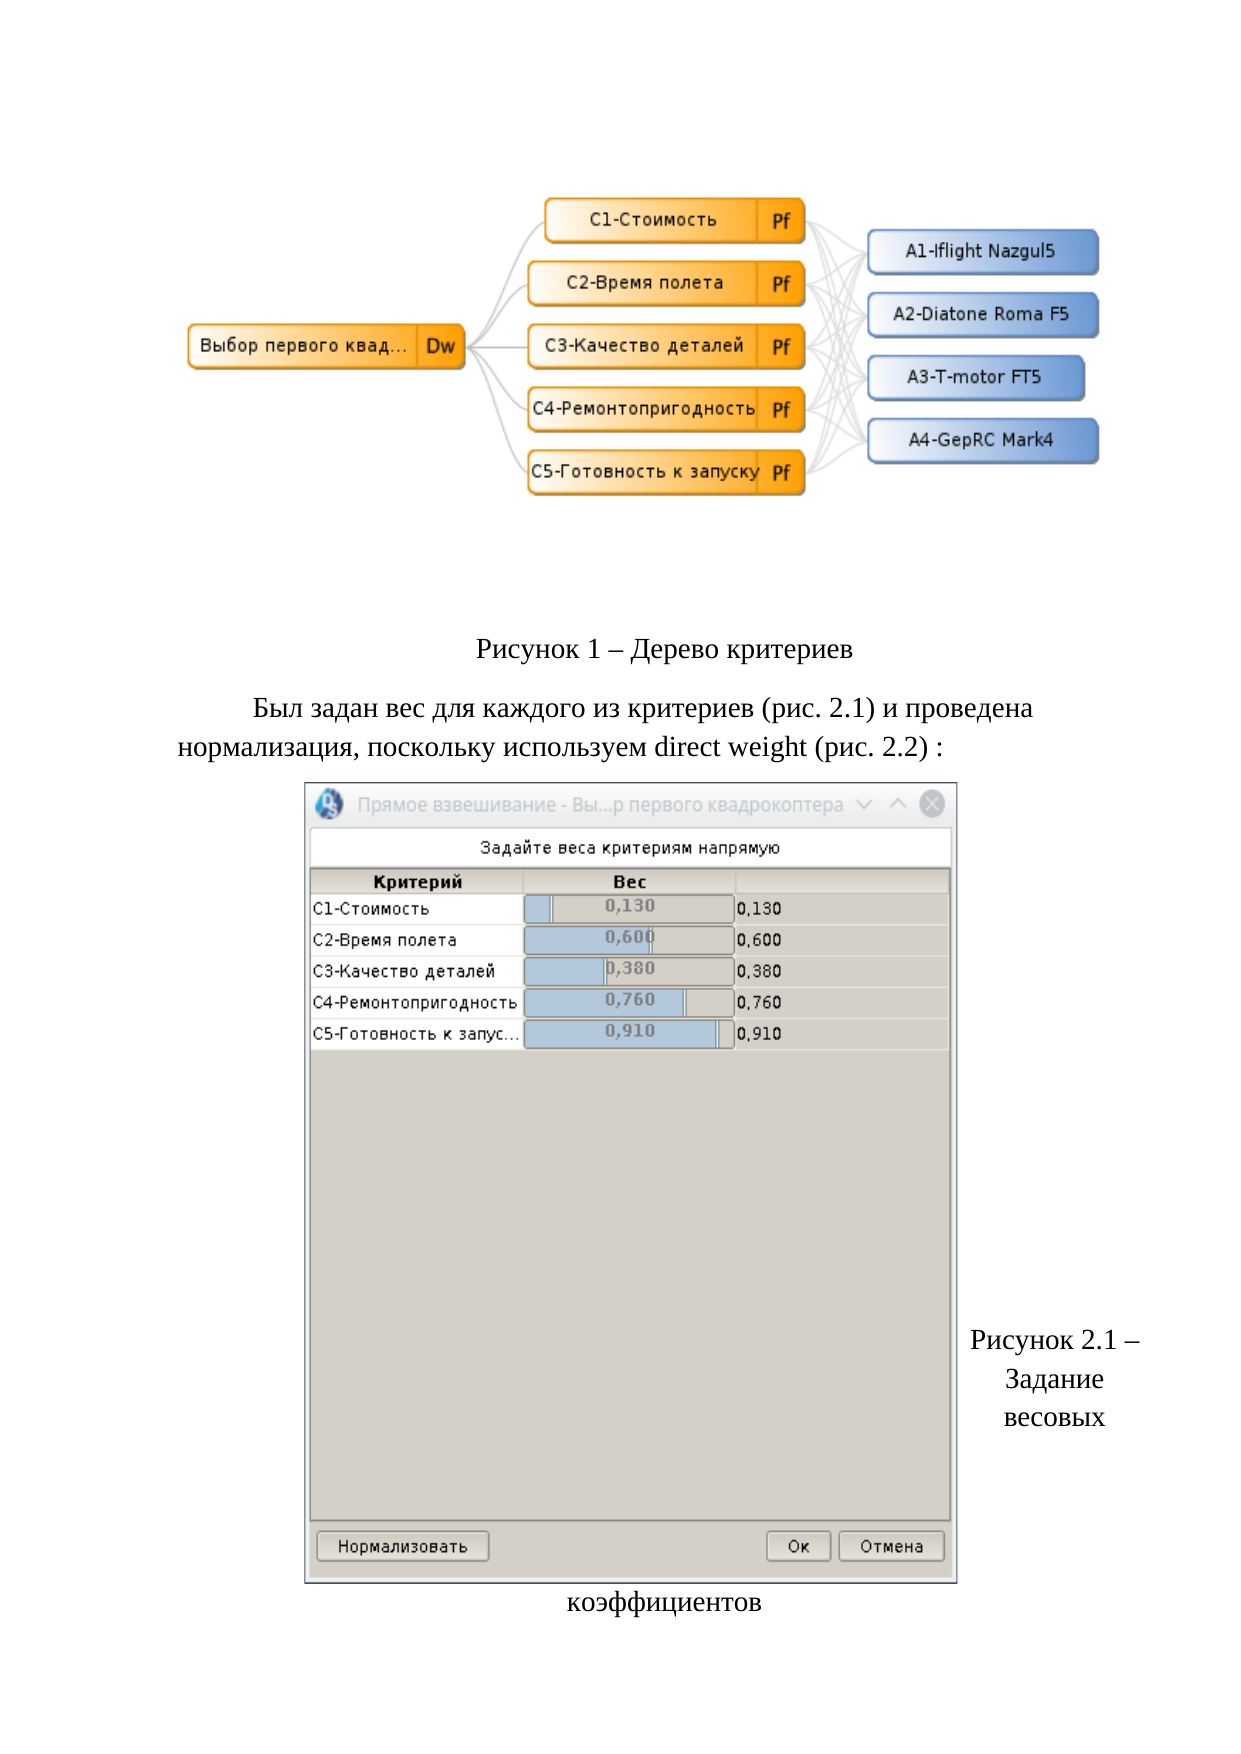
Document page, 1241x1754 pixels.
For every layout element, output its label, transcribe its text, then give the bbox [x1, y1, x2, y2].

text Рисунок 1 – Дерево критериев [177, 631, 1152, 664]
picture [304, 782, 958, 1584]
picture [177, 130, 1152, 564]
text Рисунок 2.1 – Задание весовых коэффициентов [177, 1322, 1152, 1617]
text Был задан вес для каждого из критериев (рис. 2.1) и проведена нормализация, поскольку используем direct weight (рис. 2.2) : [177, 690, 1152, 762]
